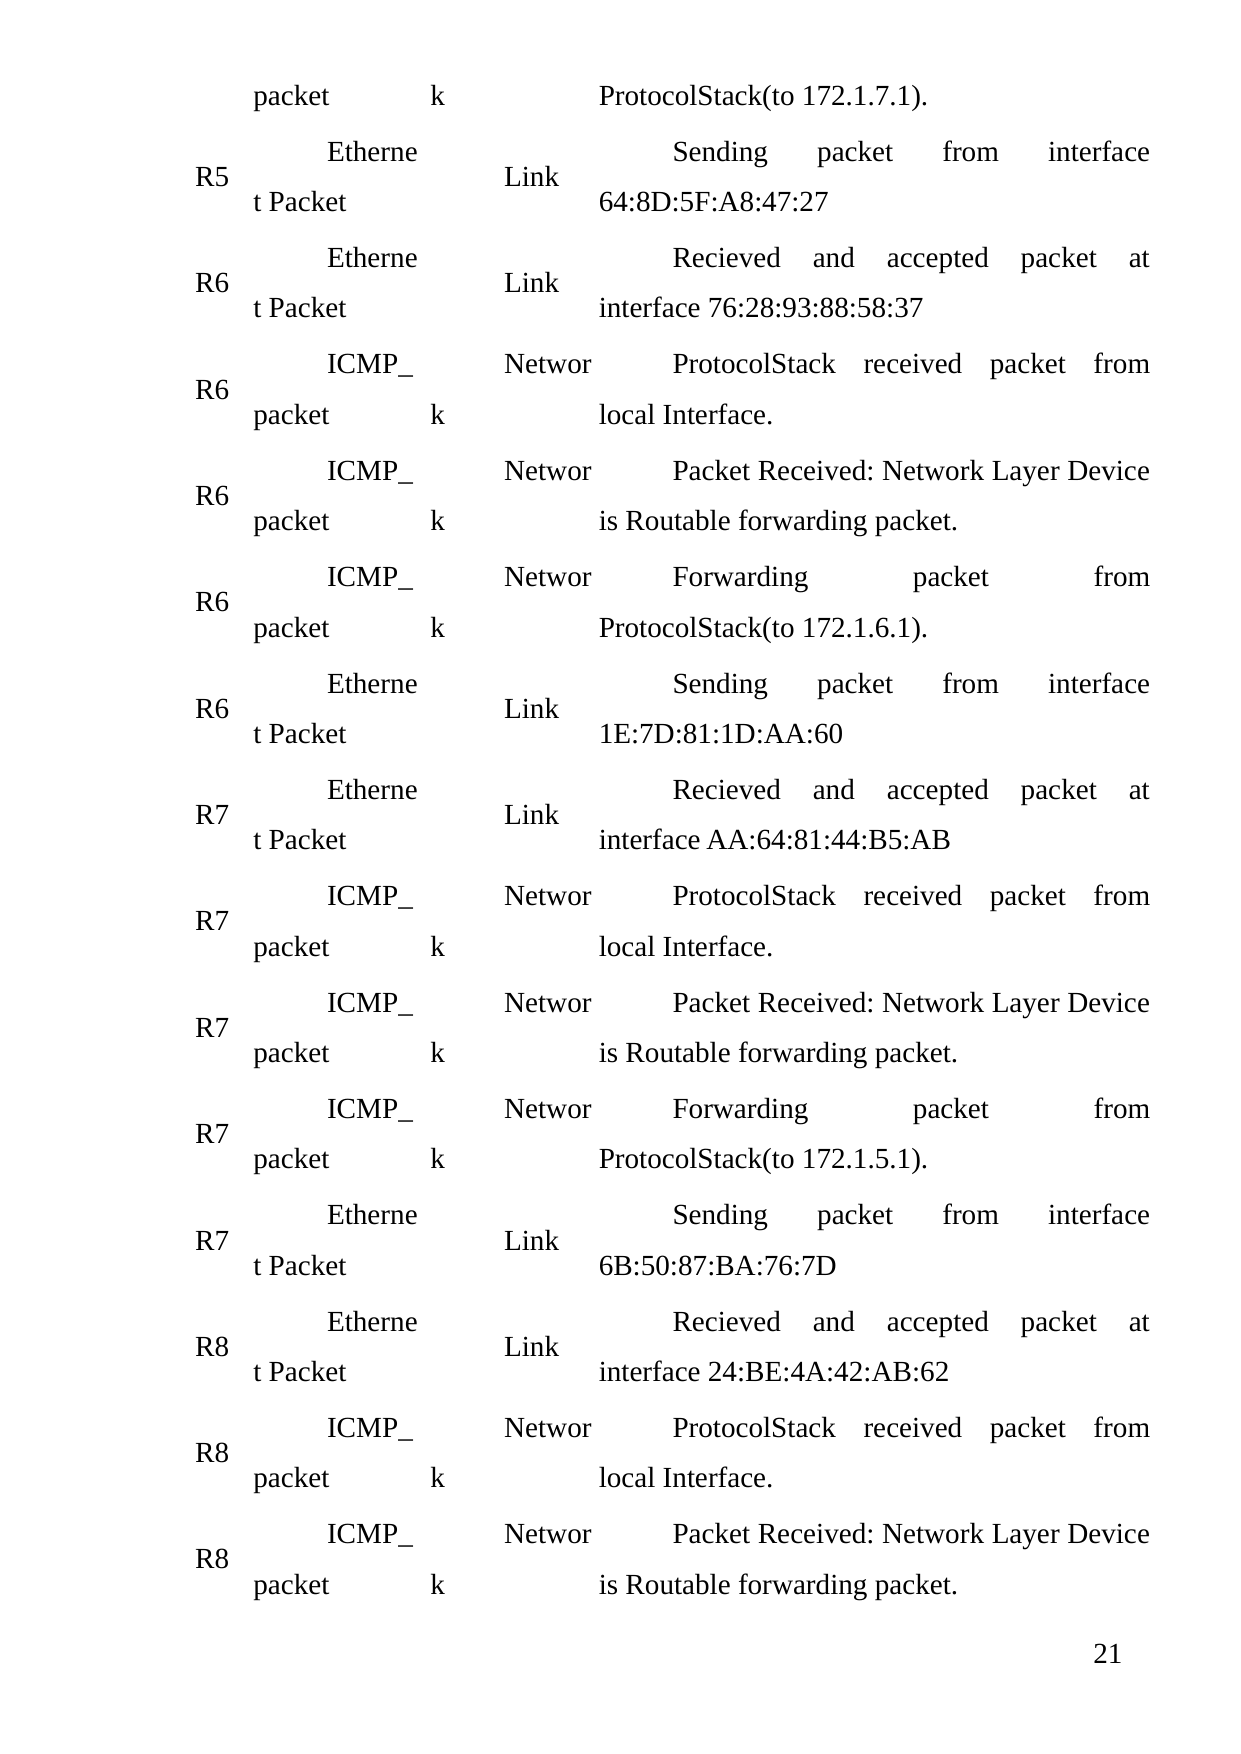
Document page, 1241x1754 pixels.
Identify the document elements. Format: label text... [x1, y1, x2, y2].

table_cell ICMP_packet [250, 1514, 427, 1620]
table_cell R6 [118, 663, 250, 769]
table_cell Forwarding packet from ProtocolStack(to 172.1.5.1). [596, 1088, 1153, 1194]
table_cell Network [427, 450, 596, 556]
table_cell ProtocolStack received packet from local Interface. [596, 1407, 1153, 1514]
table_cell Ethernet Packet [250, 131, 427, 237]
table_cell Network [427, 1407, 596, 1514]
table_cell Link [427, 238, 596, 344]
table_cell Ethernet Packet [250, 1195, 427, 1301]
table_cell Ethernet Packet [250, 769, 427, 876]
table_cell R5 [118, 131, 250, 237]
table_cell Link [427, 131, 596, 237]
table_cell Sending packet from interface 64:8D:5F:A8:47:27 [596, 131, 1153, 237]
table_cell Packet Received: Network Layer Device is Routable forwarding packet. [596, 982, 1153, 1088]
table_cell ICMP_packet [250, 876, 427, 982]
table_cell Network [427, 1514, 596, 1620]
table_cell packet [250, 75, 427, 131]
table_cell Network [427, 344, 596, 450]
table_cell ProtocolStack received packet from local Interface. [596, 344, 1153, 450]
table_cell R8 [118, 1514, 250, 1620]
table_cell ICMP_packet [250, 556, 427, 663]
table_cell Sending packet from interface 1E:7D:81:1D:AA:60 [596, 663, 1153, 769]
table_cell R7 [118, 982, 250, 1088]
table_cell R8 [118, 1301, 250, 1407]
table_cell Link [427, 769, 596, 876]
table_cell R6 [118, 556, 250, 663]
table_cell Sending packet from interface 6B:50:87:BA:76:7D [596, 1195, 1153, 1301]
table_cell Recieved and accepted packet at interface 76:28:93:88:58:37 [596, 238, 1153, 344]
table_cell Network [427, 1088, 596, 1194]
table_cell R7 [118, 769, 250, 876]
table_cell R6 [118, 450, 250, 556]
table_cell ICMP_packet [250, 1407, 427, 1514]
table_cell R7 [118, 1195, 250, 1301]
table_cell k [427, 75, 596, 131]
table_cell Ethernet Packet [250, 1301, 427, 1407]
table_cell R7 [118, 1088, 250, 1194]
table_cell Recieved and accepted packet at interface AA:64:81:44:B5:AB [596, 769, 1153, 876]
table_cell R6 [118, 344, 250, 450]
table_cell R8 [118, 1407, 250, 1514]
table_cell ICMP_packet [250, 450, 427, 556]
table_cell Forwarding packet from ProtocolStack(to 172.1.6.1). [596, 556, 1153, 663]
table_cell Link [427, 663, 596, 769]
table_cell ICMP_packet [250, 1088, 427, 1194]
table_cell ProtocolStack received packet from local Interface. [596, 876, 1153, 982]
table_cell Network [427, 556, 596, 663]
table_cell Packet Received: Network Layer Device is Routable forwarding packet. [596, 1514, 1153, 1620]
table_cell [118, 75, 250, 131]
table_cell Link [427, 1301, 596, 1407]
table_cell R7 [118, 876, 250, 982]
table_cell Recieved and accepted packet at interface 24:BE:4A:42:AB:62 [596, 1301, 1153, 1407]
table_cell Network [427, 982, 596, 1088]
table_cell Network [427, 876, 596, 982]
table_cell ICMP_packet [250, 982, 427, 1088]
table_cell R6 [118, 238, 250, 344]
table_cell ProtocolStack(to 172.1.7.1). [596, 75, 1153, 131]
table_cell Ethernet Packet [250, 238, 427, 344]
table_cell ICMP_packet [250, 344, 427, 450]
table_cell Packet Received: Network Layer Device is Routable forwarding packet. [596, 450, 1153, 556]
table_cell Ethernet Packet [250, 663, 427, 769]
table_cell Link [427, 1195, 596, 1301]
